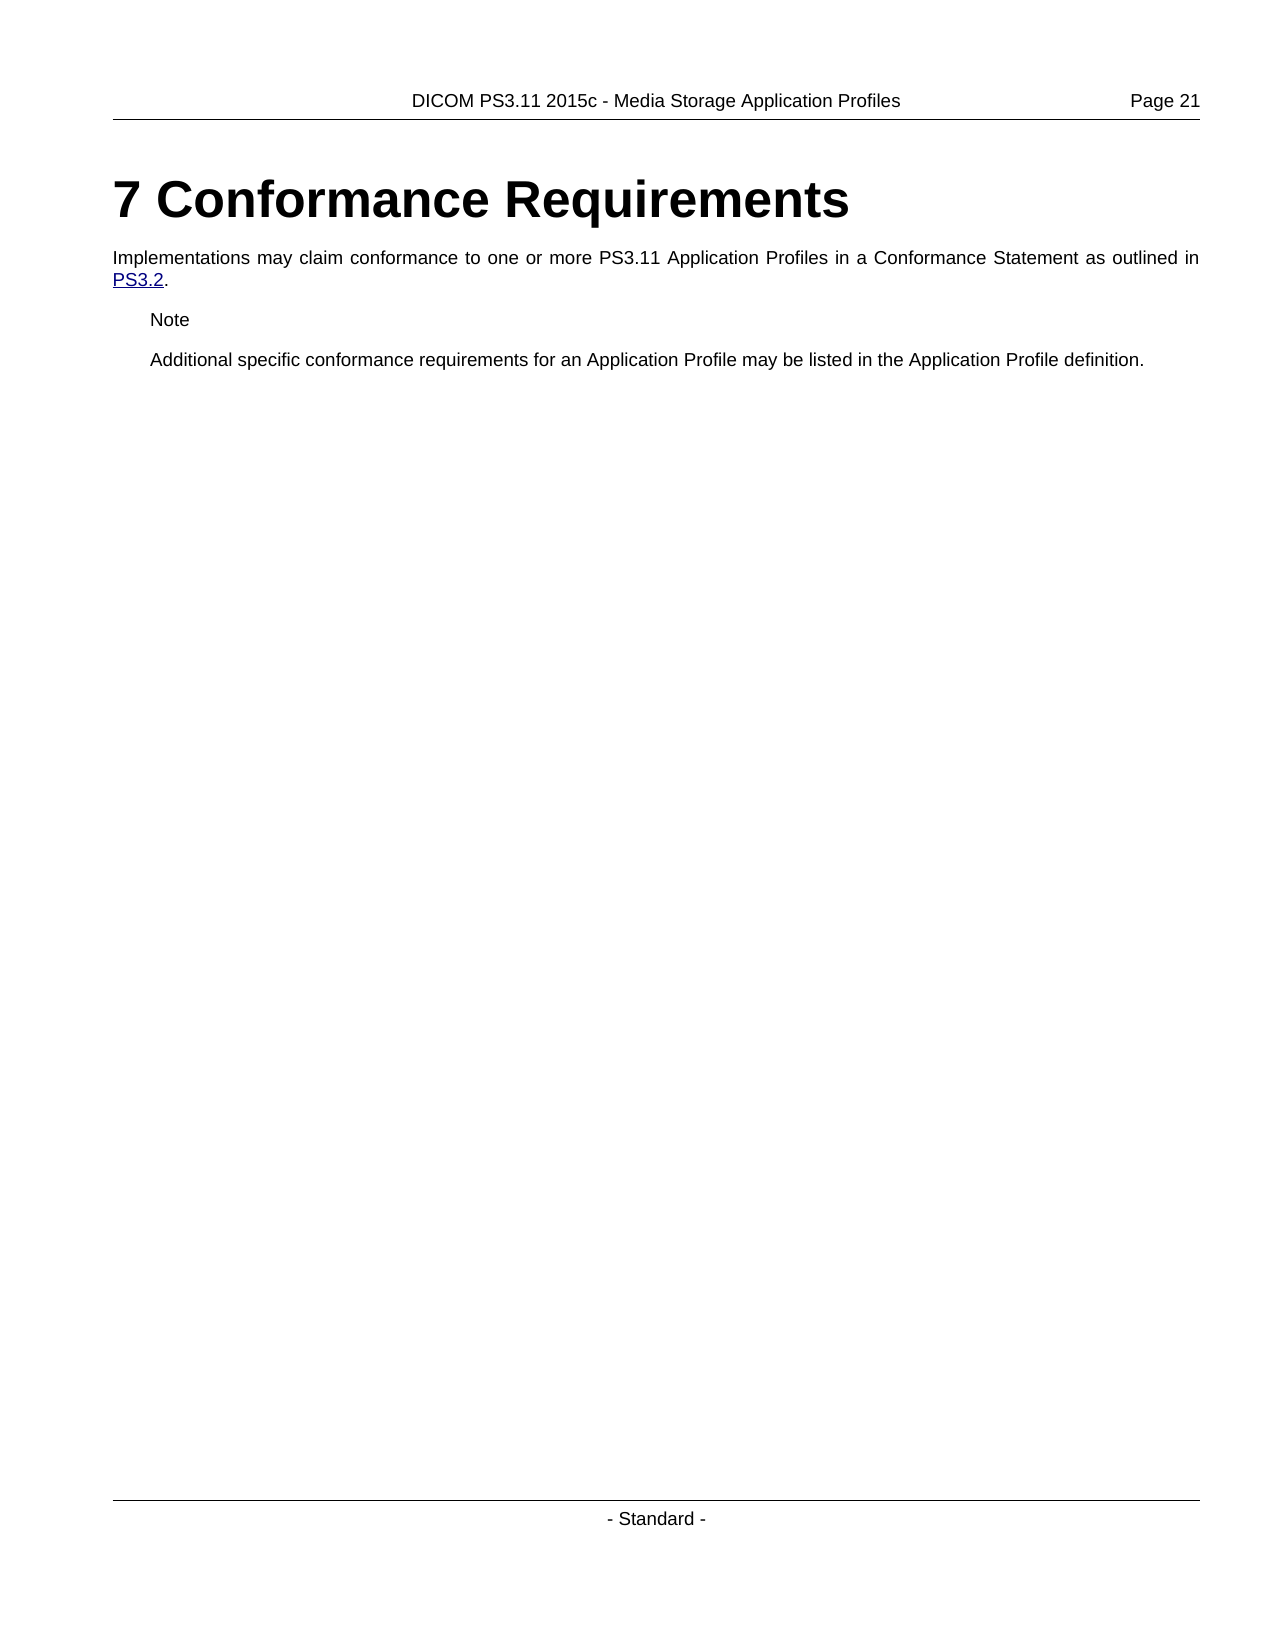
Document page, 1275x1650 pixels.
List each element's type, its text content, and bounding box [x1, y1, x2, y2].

text Note [150, 309, 1162, 331]
text Additional specific conformance requirements for an Application Profile may be listed in the Application Profile definition. [150, 349, 1162, 371]
text Implementations may claim conformance to one or more PS3.11 Application Profiles in a Conformance Statement as outlined in PS3.2. [112, 247, 1200, 290]
text 7 Conformance Requirements [112, 169, 1200, 228]
